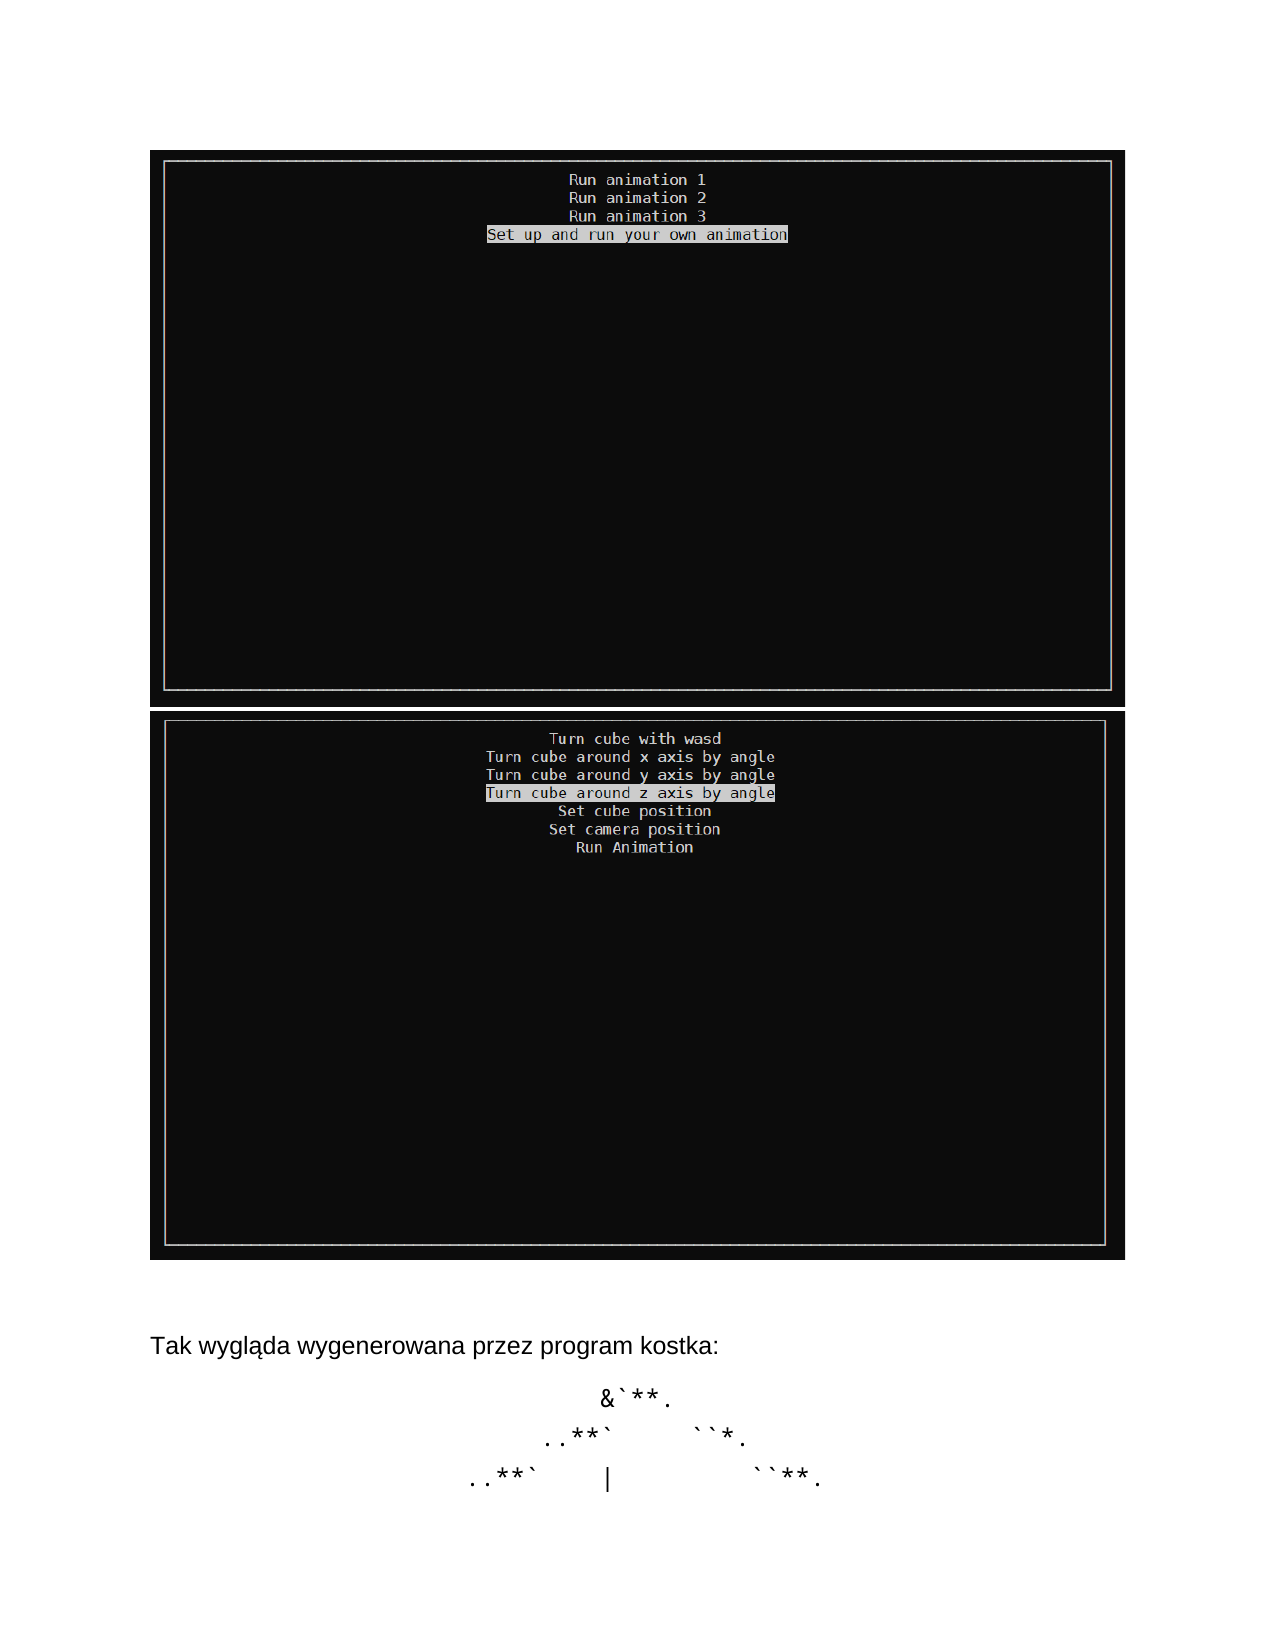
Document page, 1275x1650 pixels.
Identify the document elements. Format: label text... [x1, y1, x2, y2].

text Tak wygląda wygenerowana przez program kostka: [150, 1331, 1125, 1360]
text [150, 707, 1125, 711]
text &`**. ..**` ``*. ..**` | ``**. [150, 1381, 1125, 1493]
